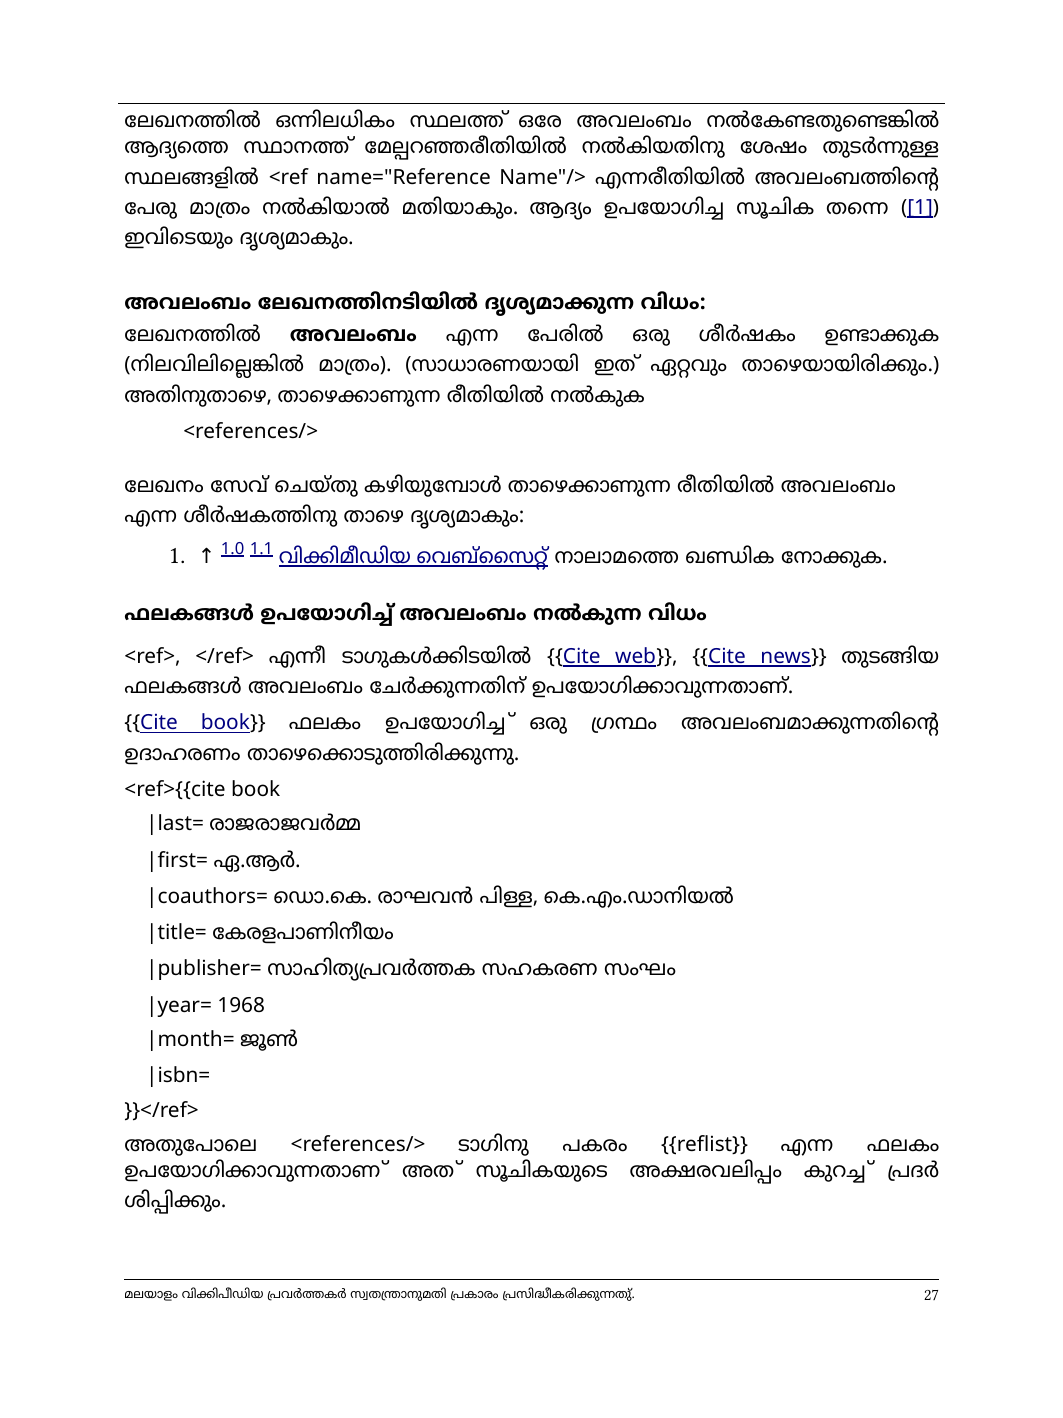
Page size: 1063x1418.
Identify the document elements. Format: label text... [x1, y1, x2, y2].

text |last= രാജരാജവർമ്മ [124, 808, 939, 839]
list <references/> [183, 416, 939, 444]
text |month= ജൂൺ [124, 1024, 939, 1054]
text |isbn= [124, 1060, 939, 1089]
subtitle ഫലകങ്ങള്‍ ഉപയോഗിച്ച് അവലംബം നല്‍കുന്ന വിധം [124, 602, 939, 628]
list ↑ 1.0 1.1 വിക്കിമീഡിയ വെബ്സൈറ്റ് നാലാമത്തെ ഖണ്ഡിക നോക്കുക. [168, 536, 939, 571]
text ലേഖനത്തില്‍ അവലംബം എന്ന പേരില്‍ ഒരു ശീര്‍ഷകം ഉണ്ടാക്കുക (നിലവിലില്ലെങ്കില്‍ മാത്രം). (സാധാരണയായി ഇത് ഏറ്റവും താഴെയായിരിക്കും.) അതിനുതാഴെ, താഴെക്കാണുന്ന രീതിയില്‍ നല്‍കുക [124, 323, 939, 410]
text |title= കേരളപാണിനീയം [124, 917, 939, 947]
text ലേഖനത്തില്‍ ഒന്നിലധികം സ്ഥലത്ത് ഒരേ അവലംബം നല്‍കേണ്ടതുണ്ടെങ്കില്‍ ആദ്യത്തെ സ്ഥാനത്ത് മേല്പറഞ്ഞരീതിയില്‍ നല്‍കിയതിനു ശേഷം തുടര്‍ന്നുള്ള സ്ഥലങ്ങളില്‍ <ref name="Reference Name"/> എന്നരീതിയില്‍ അവലംബത്തിന്റെ പേരു മാത്രം നല്‍കിയാല്‍ മതിയാകും. ആദ്യം ഉപയോഗിച്ച സൂചിക തന്നെ ([1]) ഇവിടെയും ദൃശ്യമാകും. [124, 110, 939, 253]
text |publisher= സാഹിത്യപ്രവർത്തക സഹകരണ സംഘം [124, 953, 939, 984]
text <ref>, </ref> എന്നീ ടാഗുകള്‍ക്കിടയില്‍ {{Cite web}}, {{Cite news}} തുടങ്ങിയ ഫലകങ്ങള്‍ അവലംബം ചേര്‍ക്കുന്നതിന്‌ ഉപയോഗിക്കാവുന്നതാണ്. [124, 641, 939, 702]
text {{Cite book}} ഫലകം ഉപയോഗിച്ച് ഒരു ഗ്രന്ഥം അവലംബമാക്കുന്നതിന്റെ ഉദാഹരണം താഴെക്കൊടുത്തിരിക്കുന്നു. [124, 707, 939, 768]
text ലേഖനം സേവ് ചെയ്തു കഴിയുമ്പോള്‍ താഴെക്കാണുന്ന രീതിയില്‍ അവലംബം എന്ന ശീര്‍ഷകത്തിനു താഴെ ദൃശ്യമാകും: [124, 474, 939, 530]
text |coauthors= ഡൊ.കെ. രാഘവൻ പിള്ള, കെ.എം.ഡാനിയൽ [124, 881, 939, 911]
text അതുപോലെ <references/> ടാഗിനു പകരം {{reflist}} എന്ന ഫലകം ഉപയോഗിക്കാവുന്നതാണ്‌ അത് സൂചികയുടെ അക്ഷരവലിപ്പം കുറച്ച് പ്രദര്‍ശിപ്പിക്കും. [124, 1129, 939, 1216]
text |year= 1968 [124, 990, 939, 1018]
text അവലംബം ലേഖനത്തിനടിയില്‍ ദൃശ്യമാക്കുന്ന വിധം: [124, 259, 939, 317]
text <ref>{{cite book [124, 774, 939, 802]
text |first= ഏ.ആർ. [124, 845, 939, 875]
text }}</ref> [124, 1095, 939, 1123]
